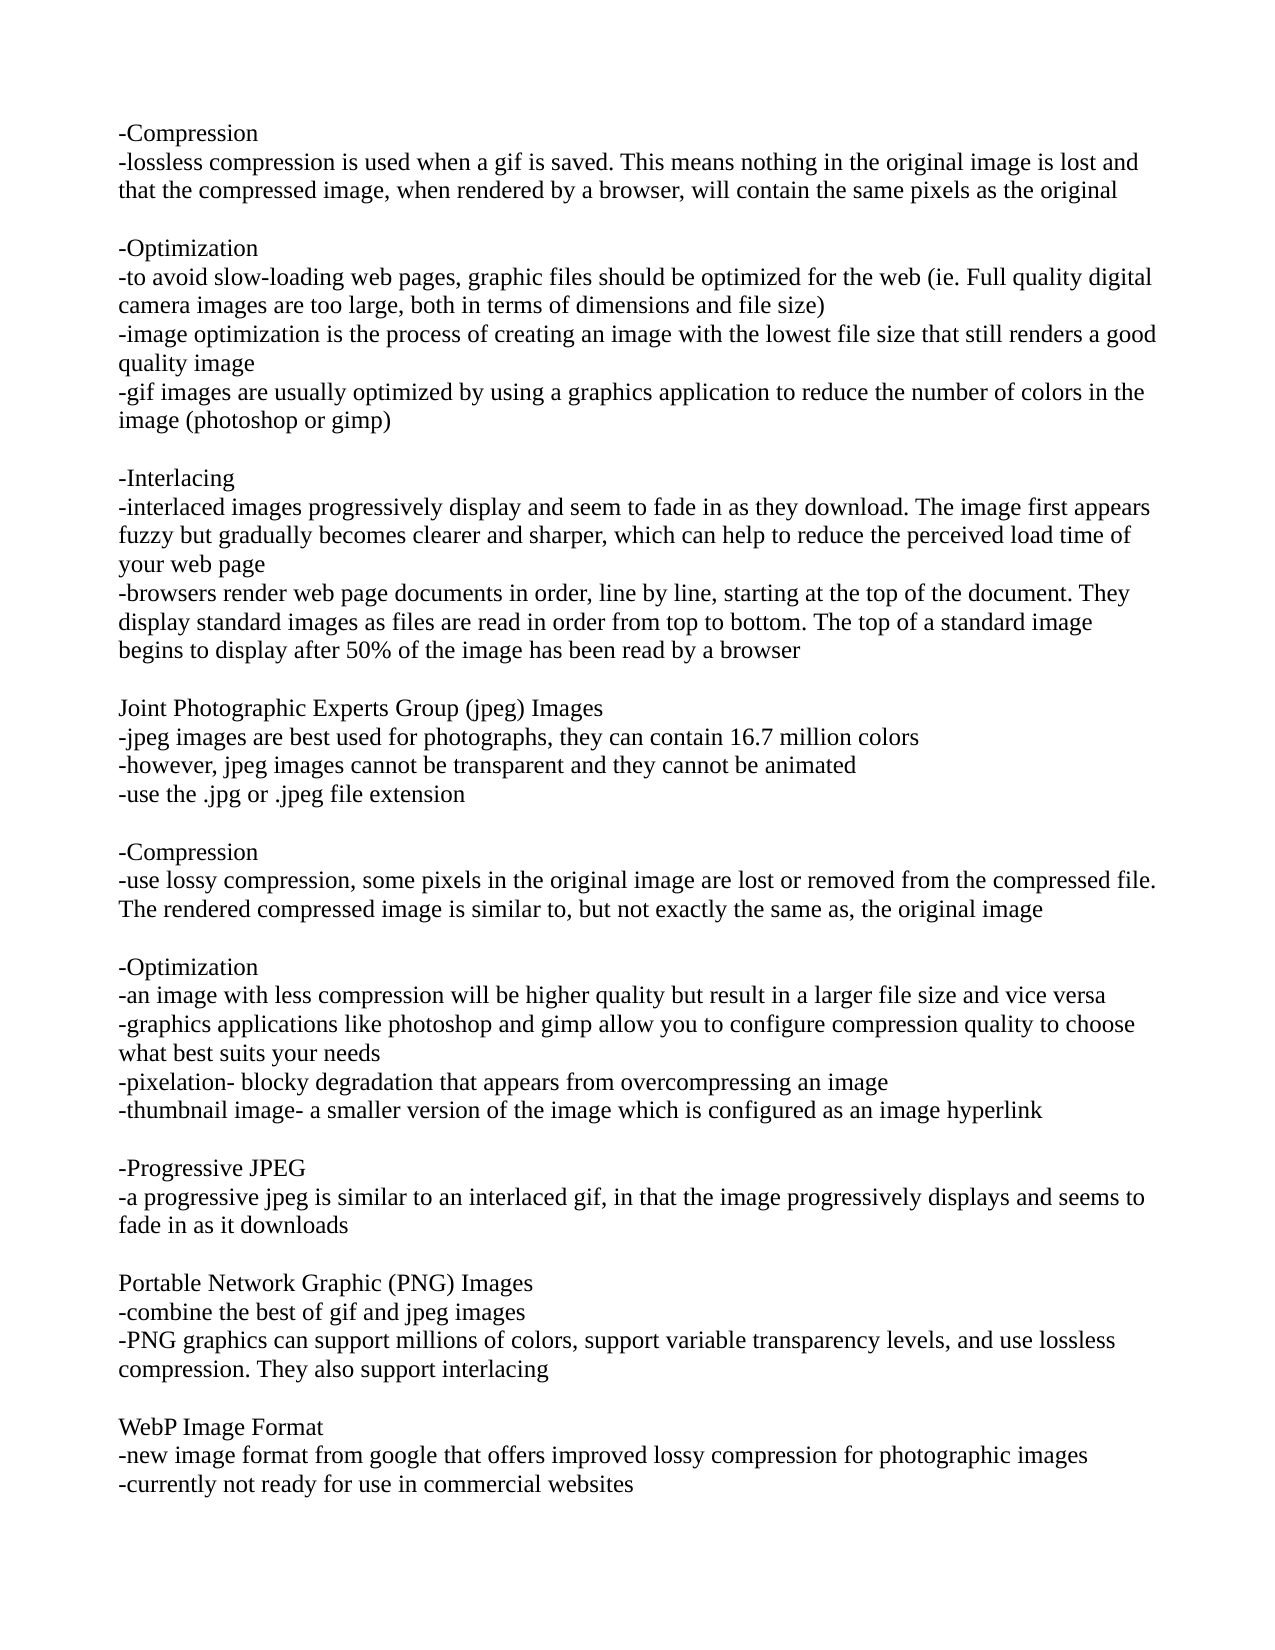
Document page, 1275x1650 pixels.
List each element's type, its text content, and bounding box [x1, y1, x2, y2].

text -image optimization is the process of creating an image with the lowest file size that still renders a good quality image [118, 319, 1157, 377]
text -Interlacing [118, 463, 1157, 492]
text Portable Network Graphic (PNG) Images [118, 1268, 1157, 1297]
text -Compression [118, 118, 1157, 147]
text -Optimization [118, 952, 1157, 981]
text -combine the best of gif and jpeg images [118, 1297, 1157, 1326]
text -currently not ready for use in commercial websites [118, 1469, 1157, 1498]
text -Optimization [118, 233, 1157, 262]
text -new image format from google that offers improved lossy compression for photographic images [118, 1441, 1157, 1469]
text -use the .jpg or .jpeg file extension [118, 779, 1157, 808]
text -lossless compression is used when a gif is saved. This means nothing in the original image is lost and that the compressed image, when rendered by a browser, will contain the same pixels as the original [118, 147, 1157, 204]
text Joint Photographic Experts Group (jpeg) Images [118, 693, 1157, 722]
text -interlaced images progressively display and seem to fade in as they download. The image first appears fuzzy but gradually becomes clearer and sharper, which can help to reduce the perceived load time of your web page [118, 492, 1157, 578]
text -browsers render web page documents in order, line by line, starting at the top of the document. They display standard images as files are read in order from top to bottom. The top of a standard image begins to display after 50% of the image has been read by a browser [118, 578, 1157, 664]
text -Progressive JPEG -a progressive jpeg is similar to an interlaced gif, in that the image progressively displays and seems to fade in as it downloads [118, 1153, 1157, 1239]
text -Compression [118, 837, 1157, 866]
text -an image with less compression will be higher quality but result in a larger file size and vice versa [118, 981, 1157, 1009]
text -PNG graphics can support millions of colors, support variable transparency levels, and use lossless compression. They also support interlacing [118, 1326, 1157, 1383]
text -however, jpeg images cannot be transparent and they cannot be animated [118, 751, 1157, 779]
text -pixelation- blocky degradation that appears from overcompressing an image [118, 1067, 1157, 1096]
text -use lossy compression, some pixels in the original image are lost or removed from the compressed file. The rendered compressed image is similar to, but not exactly the same as, the original image [118, 866, 1157, 923]
text -graphics applications like photoshop and gimp allow you to configure compression quality to choose what best suits your needs [118, 1009, 1157, 1067]
text -thumbnail image- a smaller version of the image which is configured as an image hyperlink [118, 1096, 1157, 1124]
text -to avoid slow-loading web pages, graphic files should be optimized for the web (ie. Full quality digital camera images are too large, both in terms of dimensions and file size) [118, 262, 1157, 319]
text WebP Image Format [118, 1412, 1157, 1441]
text -gif images are usually optimized by using a graphics application to reduce the number of colors in the image (photoshop or gimp) [118, 377, 1157, 434]
text -jpeg images are best used for photographs, they can contain 16.7 million colors [118, 722, 1157, 751]
